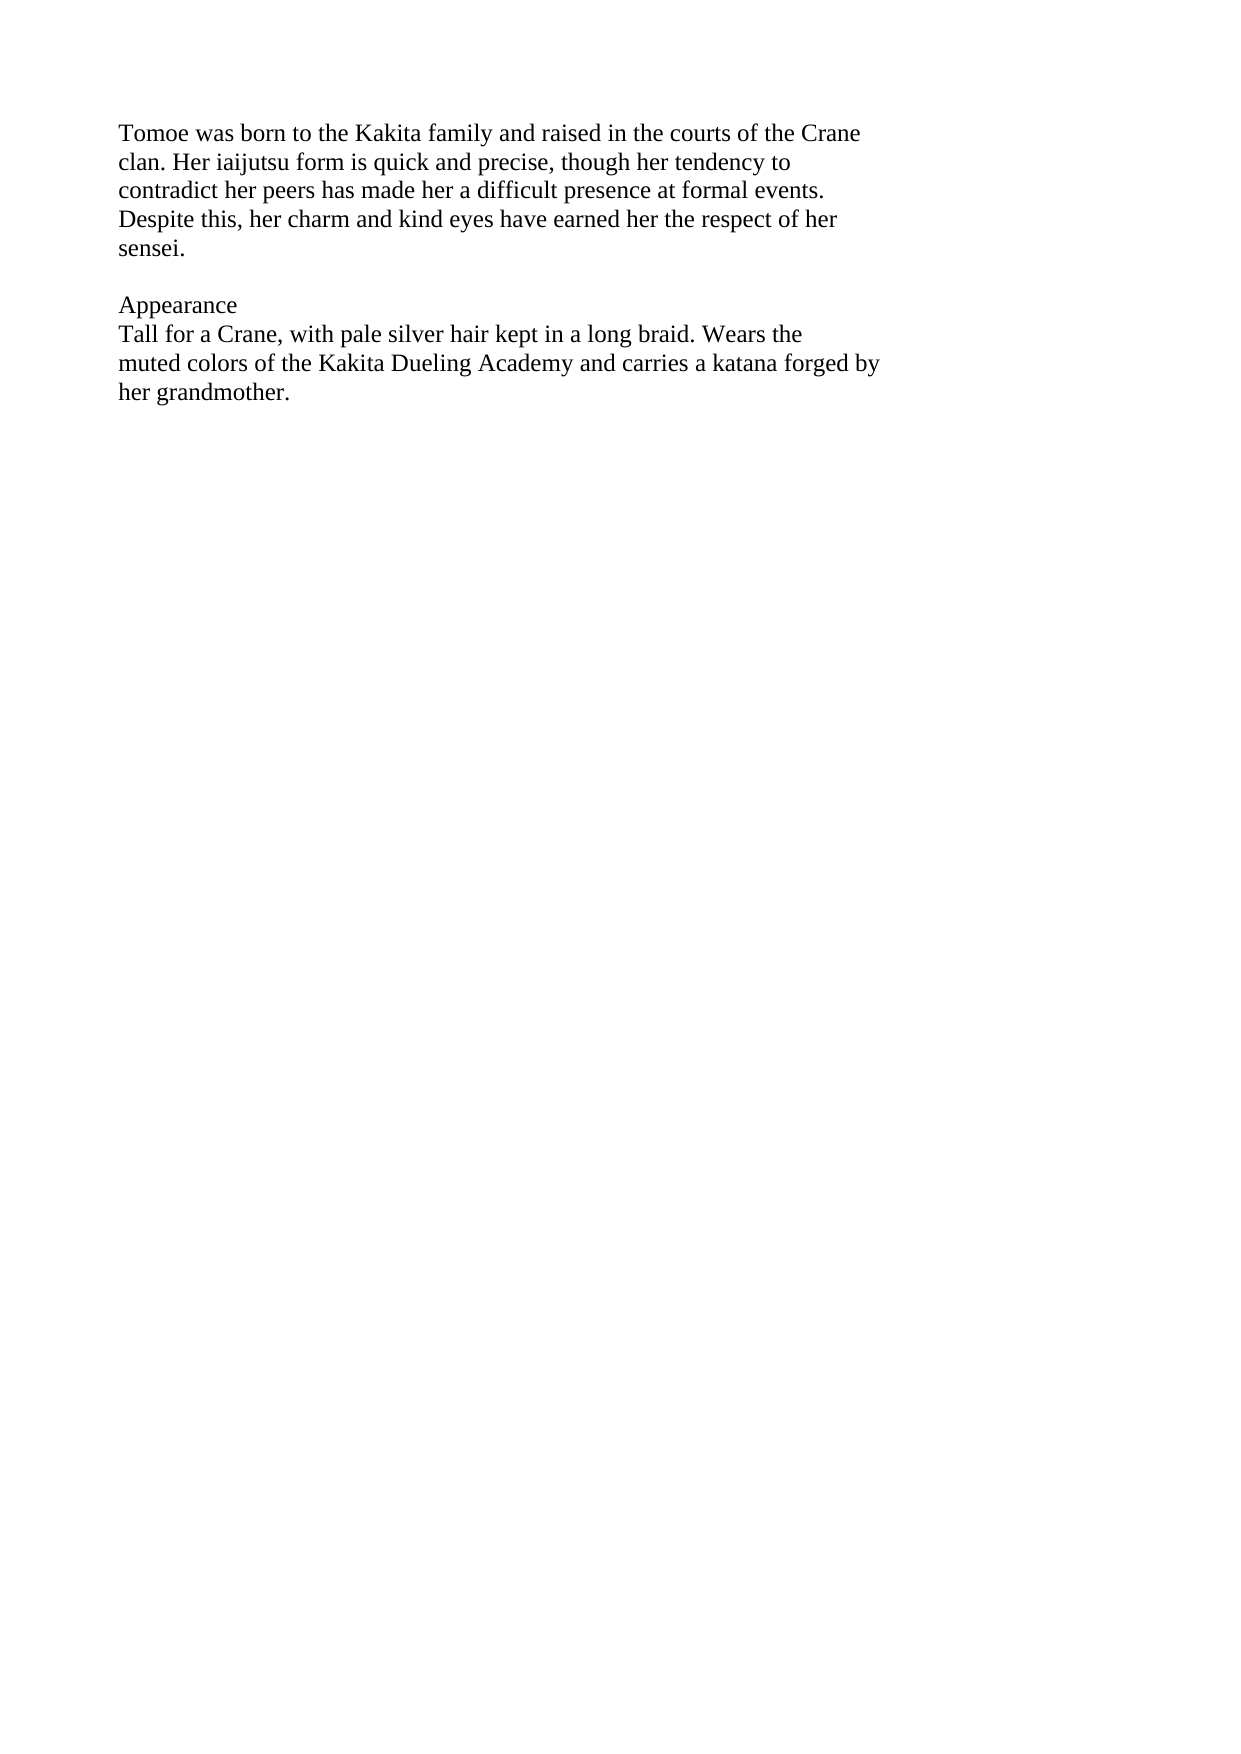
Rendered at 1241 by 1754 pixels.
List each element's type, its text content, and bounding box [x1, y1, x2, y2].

text Tomoe was born to the Kakita family and raised in the courts of the Crane [118, 118, 1122, 147]
text muted colors of the Kakita Dueling Academy and carries a katana forged by [118, 348, 1122, 377]
text her grandmother. [118, 377, 1122, 406]
text Appearance [118, 291, 1122, 319]
text Tall for a Crane, with pale silver hair kept in a long braid. Wears the [118, 319, 1122, 348]
text sensei. [118, 233, 1122, 262]
text Despite this, her charm and kind eyes have earned her the respect of her [118, 204, 1122, 233]
text contradict her peers has made her a difficult presence at formal events. [118, 176, 1122, 204]
text clan. Her iaijutsu form is quick and precise, though her tendency to [118, 147, 1122, 176]
